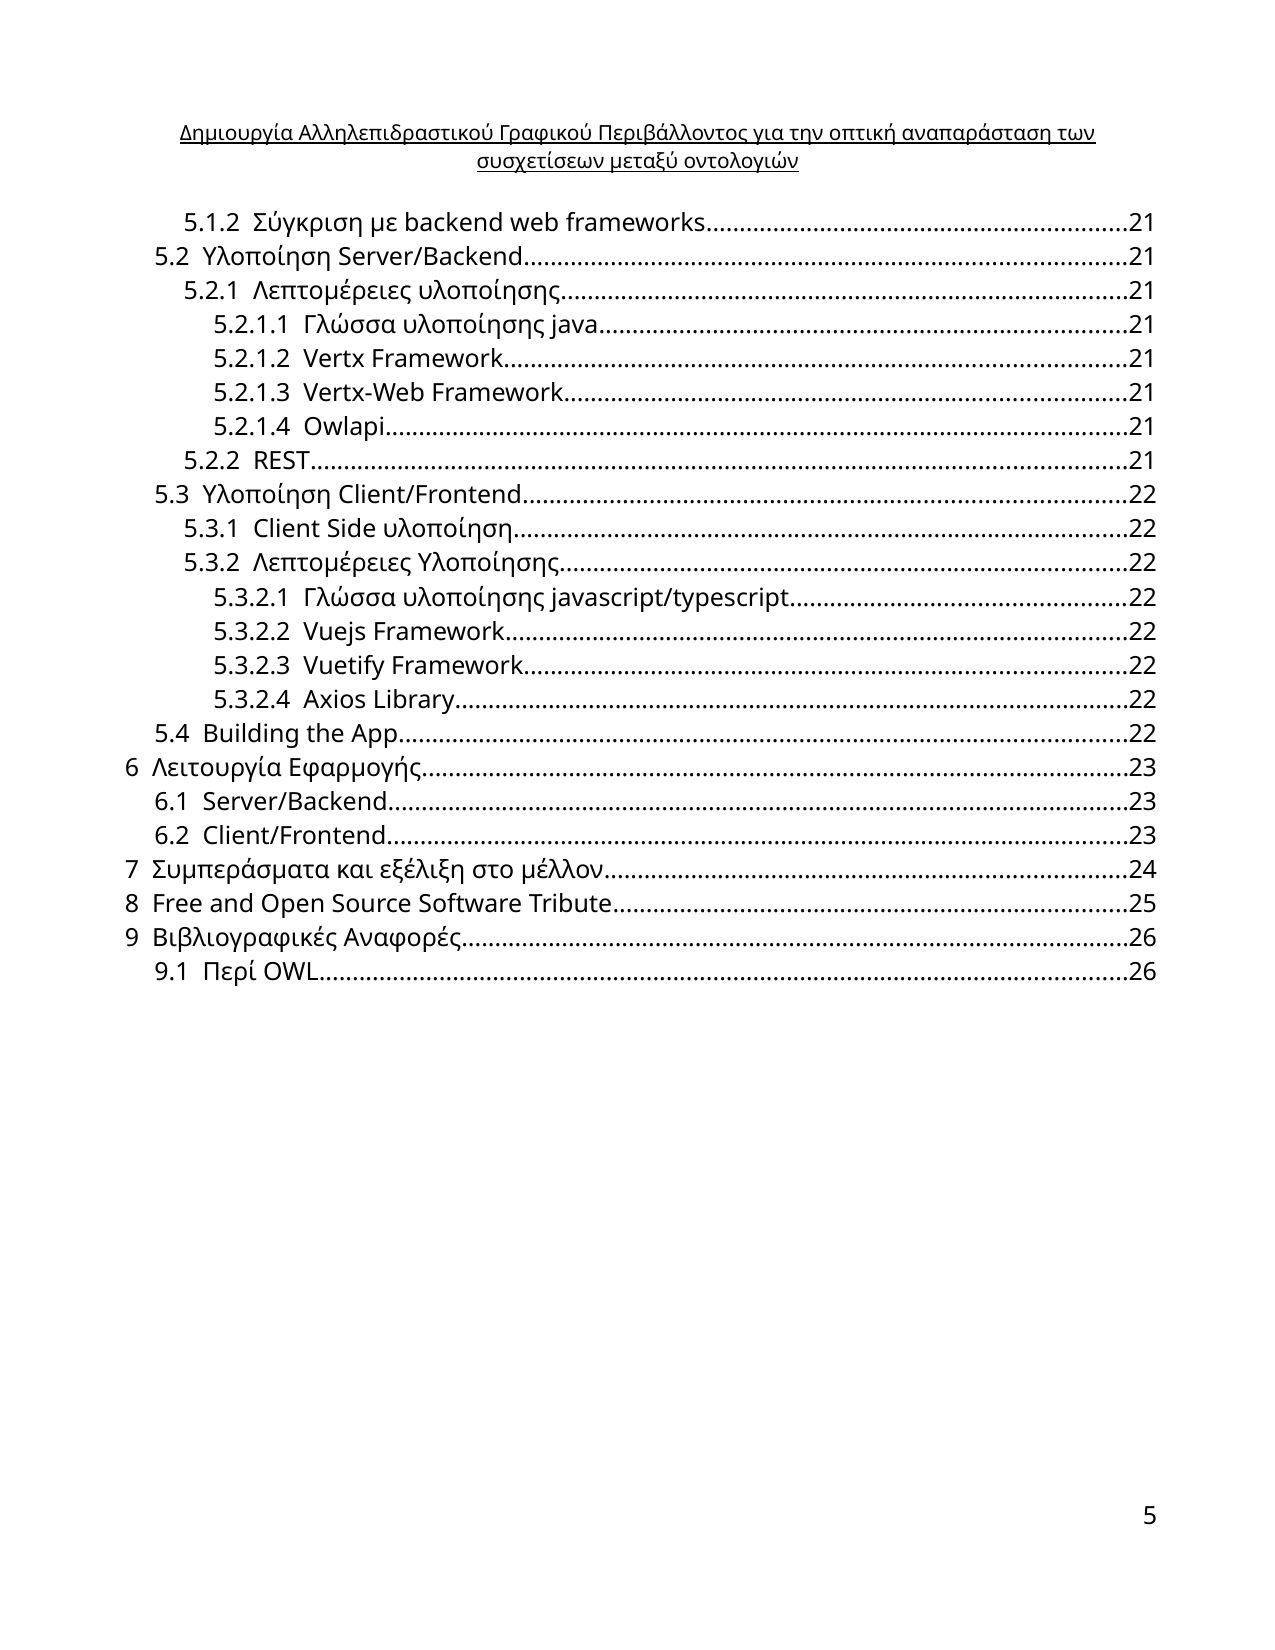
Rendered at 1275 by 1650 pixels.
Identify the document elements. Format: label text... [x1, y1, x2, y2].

text 5.2.1.3 Vertx-Web Framework 21 [207, 375, 1157, 409]
text 9.1 Περί OWL 26 [148, 954, 1157, 988]
text 5.2.1.4 Owlapi 21 [207, 409, 1157, 443]
text 6.2 Client/Frontend 23 [148, 818, 1157, 852]
text 5.2.1.2 Vertx Framework 21 [207, 341, 1157, 375]
text 5.3 Υλοποίηση Client/Frontend 22 [148, 477, 1157, 511]
text 5.2.1 Λεπτομέρειες υλοποίησης 21 [177, 273, 1157, 307]
text 7 Συμπεράσματα και εξέλιξη στο μέλλον 24 [118, 852, 1157, 886]
text 5.3.2 Λεπτομέρειες Υλοποίησης 22 [177, 545, 1157, 579]
text 5.3.2.4 Axios Library 22 [207, 681, 1157, 715]
text 8 Free and Open Source Software Tribute 25 [118, 886, 1157, 920]
text 5.3.2.3 Vuetify Framework 22 [207, 647, 1157, 681]
text 5.1.2 Σύγκριση με backend web frameworks 21 [177, 204, 1157, 238]
text 6 Λειτουργία Εφαρμογής 23 [118, 749, 1157, 783]
text 5.3.1 Client Side υλοποίηση 22 [177, 511, 1157, 545]
text 5.3.2.1 Γλώσσα υλοποίησης javascript/typescript 22 [207, 579, 1157, 613]
text 5.2.1.1 Γλώσσα υλοποίησης java 21 [207, 307, 1157, 341]
text 6.1 Server/Backend 23 [148, 783, 1157, 818]
text 5.3.2.2 Vuejs Framework 22 [207, 613, 1157, 647]
text 9 Βιβλιογραφικές Αναφορές 26 [118, 920, 1157, 954]
text 5.4 Building the App 22 [148, 715, 1157, 749]
text 5.2 Υλοποίηση Server/Backend 21 [148, 238, 1157, 273]
text 5.2.2 REST 21 [177, 443, 1157, 477]
